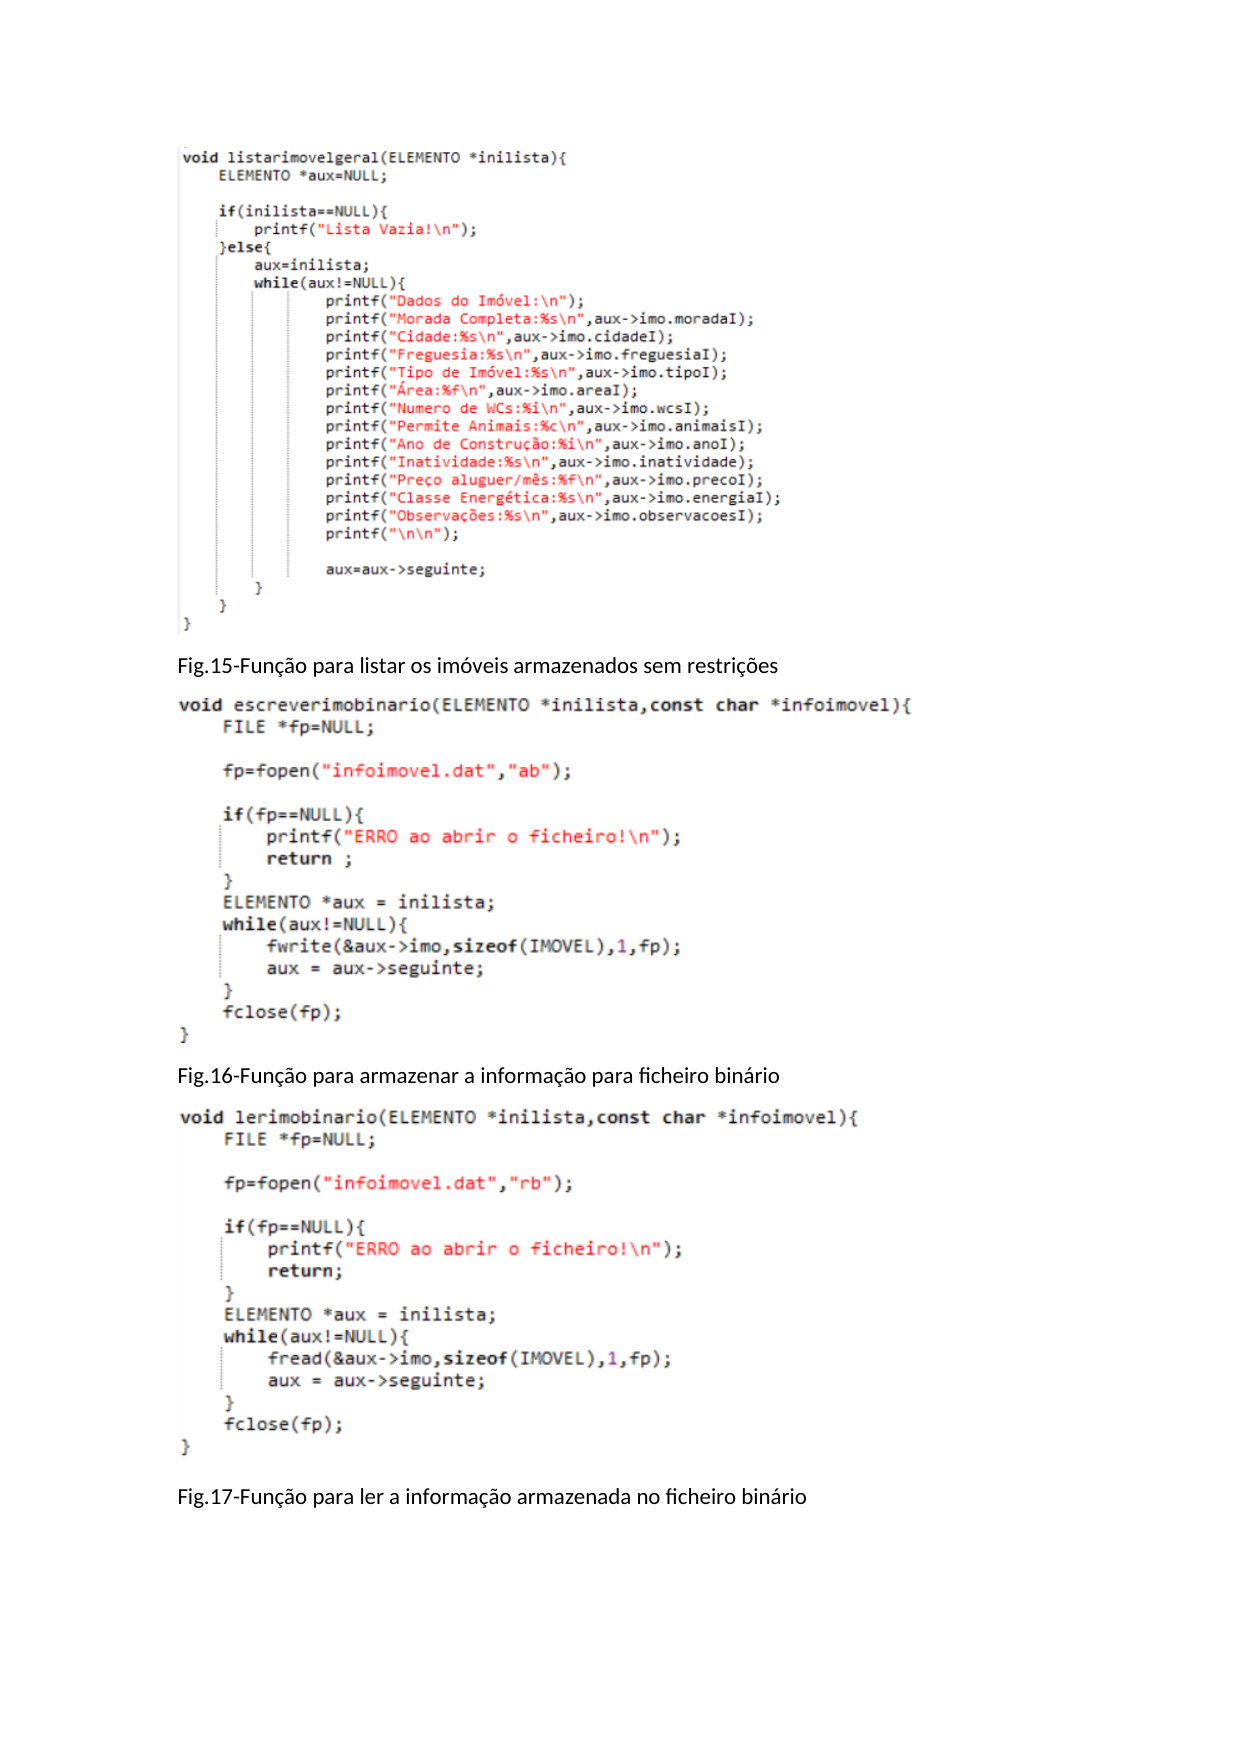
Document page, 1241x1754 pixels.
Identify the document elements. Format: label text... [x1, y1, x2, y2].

text Fig.17-Função para ler a informação armazenada no ficheiro binário [177, 1482, 1063, 1510]
text Fig.15-Função para listar os imóveis armazenados sem restrições [177, 652, 1063, 680]
text Fig.16-Função para armazenar a informação para ficheiro binário [177, 1061, 1063, 1089]
